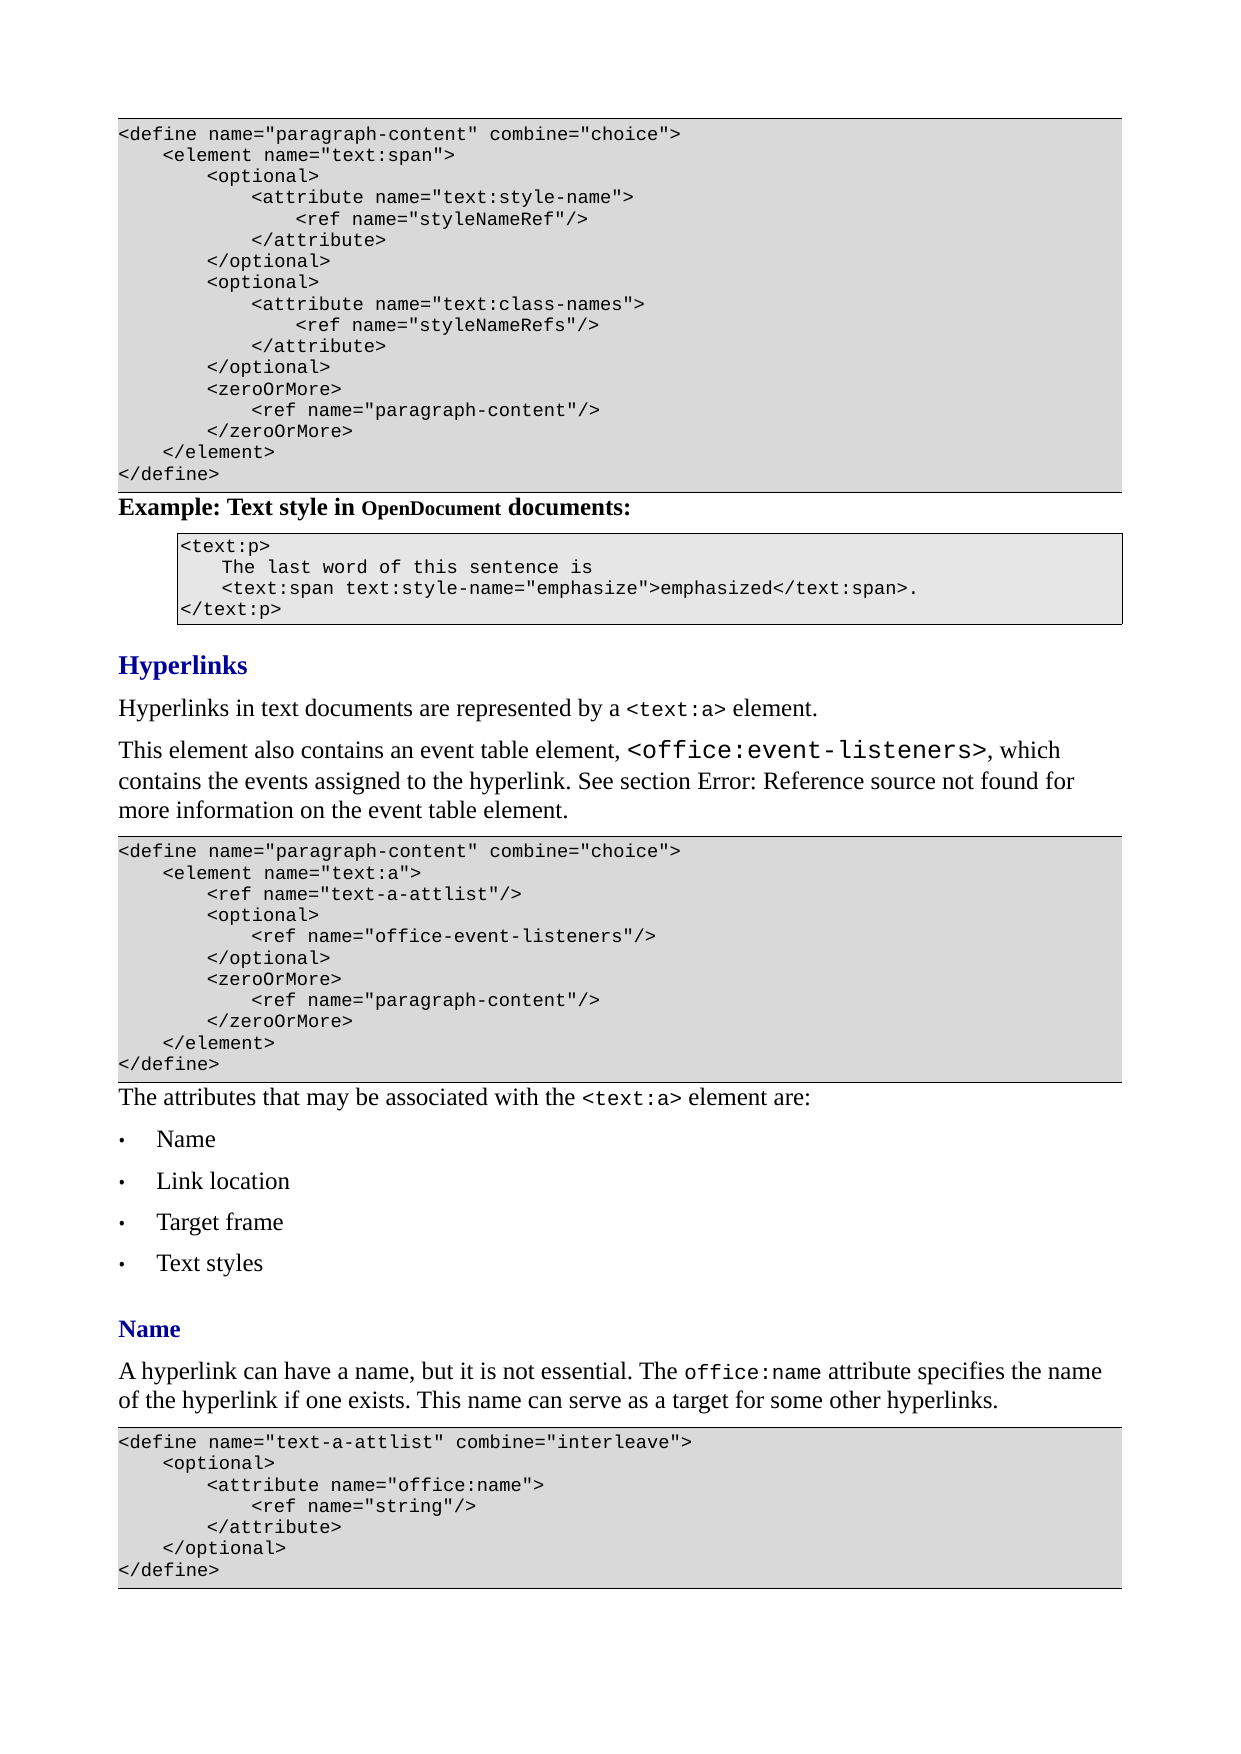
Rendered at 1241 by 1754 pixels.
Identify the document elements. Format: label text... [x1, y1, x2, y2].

text </text:p> [178, 597, 1122, 624]
text The last word of this sentence is [178, 554, 1122, 576]
list Target frame [118, 1207, 1122, 1236]
text <optional> [118, 906, 1122, 927]
text </attribute> [118, 231, 1122, 252]
text </define> [118, 1554, 1122, 1588]
text <zeroOrMore> [118, 970, 1122, 991]
text This element also contains an event table element, <office:event-listeners>, which contains the events assigned to the hyperlink. See section for more information on the event table element. [118, 735, 1122, 823]
text <ref name="styleNameRefs"/> [118, 316, 1122, 337]
text </attribute> [118, 1518, 1122, 1539]
text <attribute name="text:style-name"> [118, 188, 1122, 209]
text Hyperlinks in text documents are represented by a <text:a> element. [118, 693, 1122, 723]
subtitle Hyperlinks [118, 649, 1122, 681]
list Link location [118, 1166, 1122, 1194]
text </optional> [118, 1539, 1122, 1554]
text </define> [118, 1048, 1122, 1082]
subtitle Name [118, 1314, 1122, 1343]
text </zeroOrMore> [118, 1012, 1122, 1033]
list Text styles [118, 1248, 1122, 1277]
text Example: Text style in OpenDocument documents: [118, 493, 1122, 521]
text </optional> [118, 948, 1122, 970]
text <define name="text-a-attlist" combine="interleave"> [118, 1428, 1122, 1454]
text <element name="text:a"> [118, 863, 1122, 885]
text <element name="text:span"> [118, 146, 1122, 167]
text <ref name="paragraph-content"/> [118, 991, 1122, 1012]
text The attributes that may be associated with the <text:a> element are: [118, 1083, 1122, 1112]
text </attribute> [118, 337, 1122, 358]
text <ref name="paragraph-content"/> [118, 401, 1122, 422]
text <define name="paragraph-content" combine="choice"> [118, 837, 1122, 863]
text </optional> [118, 358, 1122, 379]
text <ref name="styleNameRef"/> [118, 209, 1122, 231]
text </optional> [118, 252, 1122, 273]
text </element> [118, 443, 1122, 458]
text <ref name="string"/> [118, 1497, 1122, 1518]
text <text:span text:style-name="emphasize">emphasized</text:span>. [178, 576, 1122, 597]
list Name [118, 1124, 1122, 1153]
text </define> [118, 458, 1122, 492]
text <optional> [118, 273, 1122, 294]
text <attribute name="office:name"> [118, 1475, 1122, 1497]
text </zeroOrMore> [118, 422, 1122, 443]
text <ref name="text-a-attlist"/> [118, 885, 1122, 906]
text <define name="paragraph-content" combine="choice"> [118, 119, 1122, 146]
text <ref name="office-event-listeners"/> [118, 927, 1122, 948]
text <optional> [118, 167, 1122, 188]
text <text:p> [178, 534, 1122, 554]
text <zeroOrMore> [118, 379, 1122, 401]
text A hyperlink can have a name, but it is not essential. The office:name attribute specifies the name of the hyperlink if one exists. This name can serve as a target for some other hyperlinks. [118, 1356, 1122, 1414]
text <optional> [118, 1454, 1122, 1475]
text <attribute name="text:class-names"> [118, 294, 1122, 316]
text </element> [118, 1033, 1122, 1048]
